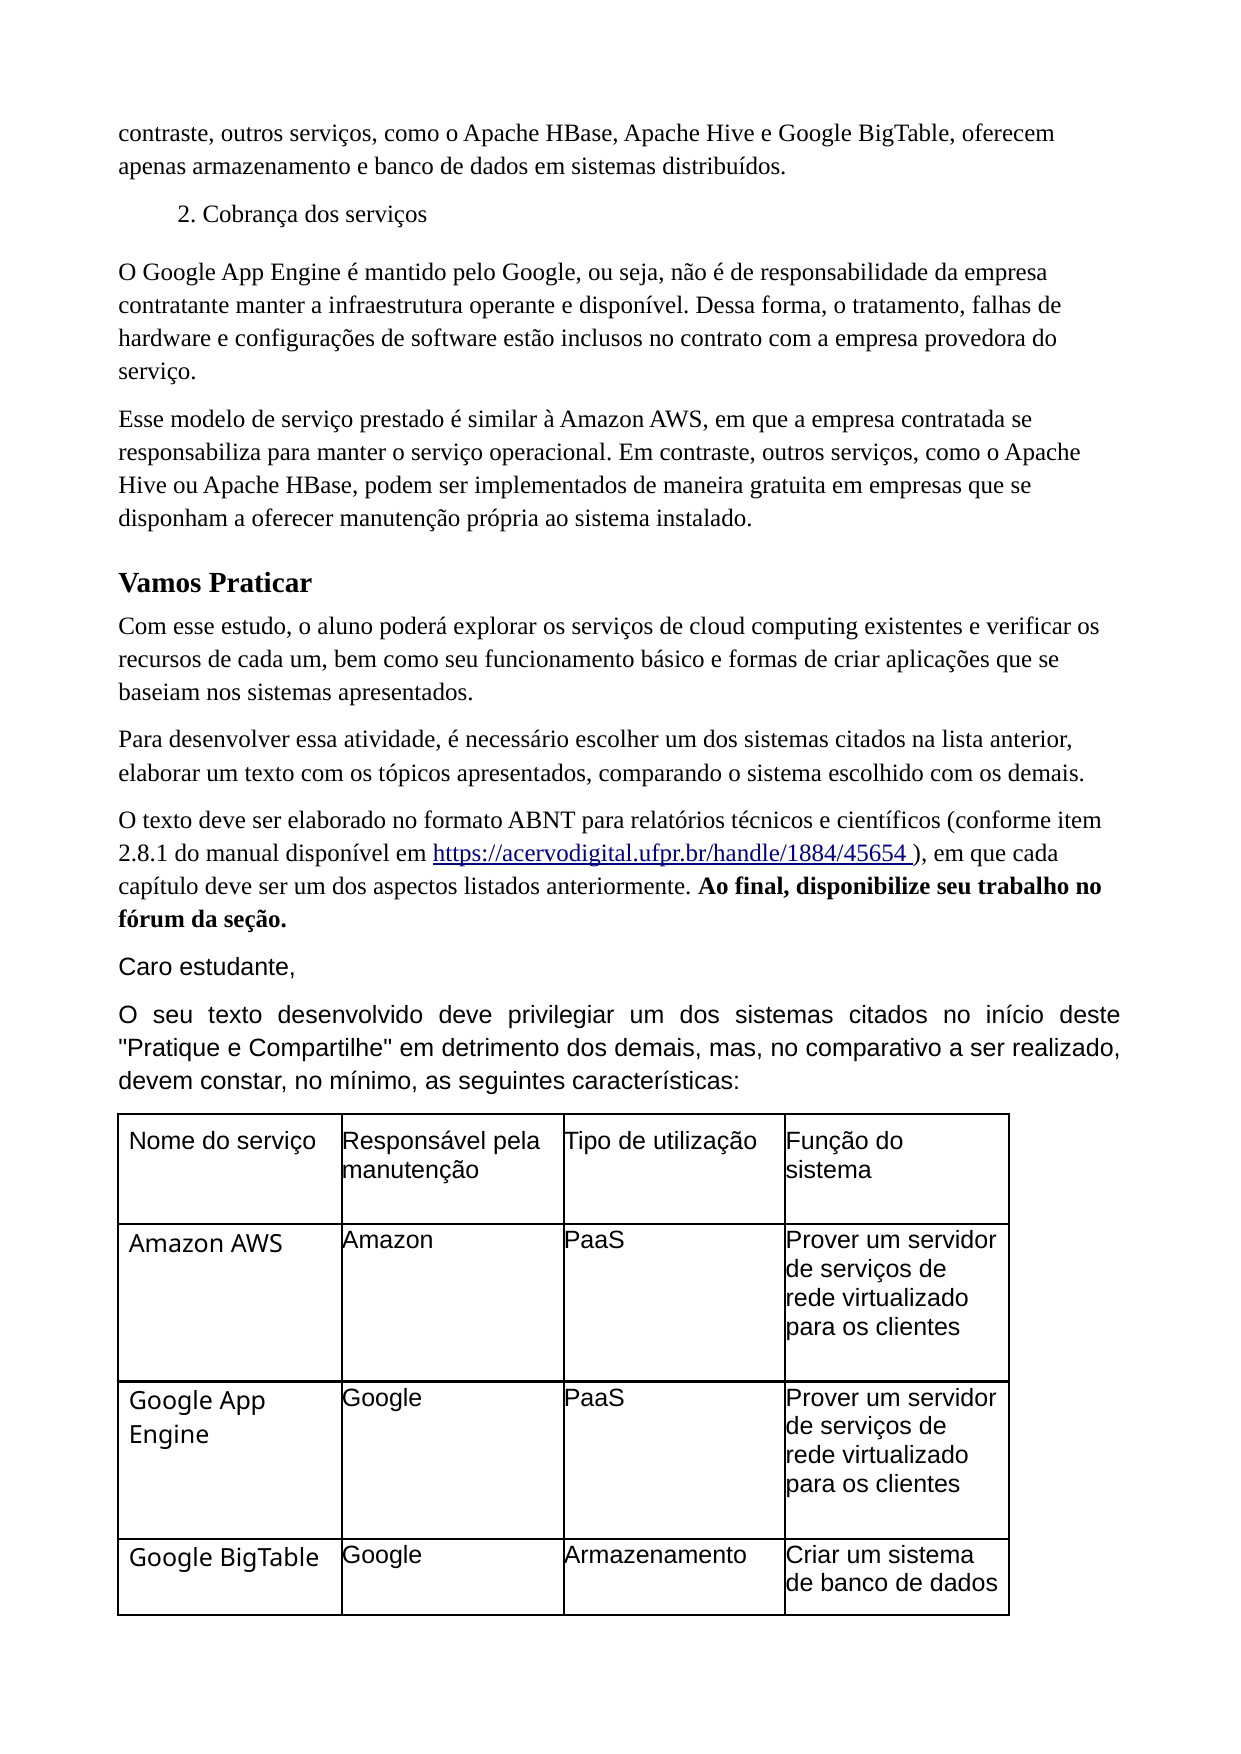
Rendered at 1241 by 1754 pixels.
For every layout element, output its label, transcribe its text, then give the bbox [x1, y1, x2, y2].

text Caro estudante, [118, 952, 1122, 981]
table_header Responsável pela manutenção [343, 1115, 563, 1223]
text Para desenvolver essa atividade, é necessário escolher um dos sistemas citados na lista anterior, elaborar um texto com os tópicos apresentados, comparando o sistema escolhido com os demais. [118, 724, 1122, 786]
text O Google App Engine é mantido pelo Google, ou seja, não é de responsabilidade da empresa contratante manter a infraestrutura operante e disponível. Dessa forma, o tratamento, falhas de hardware e configurações de software estão inclusos no contrato com a empresa provedora do serviço. [118, 257, 1122, 385]
table_cell PaaS [565, 1383, 784, 1537]
table_cell Google [343, 1540, 563, 1613]
table_cell PaaS [565, 1225, 784, 1380]
text Com esse estudo, o aluno poderá explorar os serviços de cloud computing existentes e verificar os recursos de cada um, bem como seu funcionamento básico e formas de criar aplicações que se baseiam nos sistemas apresentados. [118, 611, 1122, 706]
table_header Tipo de utilização [565, 1115, 784, 1223]
table_cell Amazon AWS [119, 1225, 341, 1380]
subtitle Vamos Praticar [118, 565, 1122, 598]
table_cell Prover um servidor de serviços de rede virtualizado para os clientes [786, 1225, 1008, 1380]
table_cell Google [343, 1383, 563, 1537]
table_cell Google App Engine [119, 1383, 341, 1537]
table_header Função do sistema [786, 1115, 1008, 1223]
table_cell Criar um sistema de banco de dados [786, 1540, 1008, 1613]
table_cell Google BigTable [119, 1540, 341, 1613]
text contraste, outros serviços, como o Apache HBase, Apache Hive e Google BigTable, oferecem apenas armazenamento e banco de dados em sistemas distribuídos. [118, 118, 1122, 180]
table_cell Prover um servidor de serviços de rede virtualizado para os clientes [786, 1383, 1008, 1537]
text O texto deve ser elaborado no formato ABNT para relatórios técnicos e científicos (conforme item 2.8.1 do manual disponível em https://acervodigital.ufpr.br/handle/1884/45654 ), em que cada capítulo deve ser um dos aspectos listados anteriormente. Ao final, disponibilize seu trabalho no fórum da seção. [118, 805, 1122, 933]
text O seu texto desenvolvido deve privilegiar um dos sistemas citados no início deste "Pratique e Compartilhe" em detrimento dos demais, mas, no comparativo a ser realizado, devem constar, no mínimo, as seguintes características: [118, 999, 1122, 1094]
text 2. Cobrança dos serviços [177, 199, 1063, 227]
table_header Nome do serviço [119, 1115, 341, 1223]
table_cell Armazenamento [565, 1540, 784, 1613]
table_cell Amazon [343, 1225, 563, 1380]
text Esse modelo de serviço prestado é similar à Amazon AWS, em que a empresa contratada se responsabiliza para manter o serviço operacional. Em contraste, outros serviços, como o Apache Hive ou Apache HBase, podem ser implementados de maneira gratuita em empresas que se disponham a oferecer manutenção própria ao sistema instalado. [118, 404, 1122, 531]
